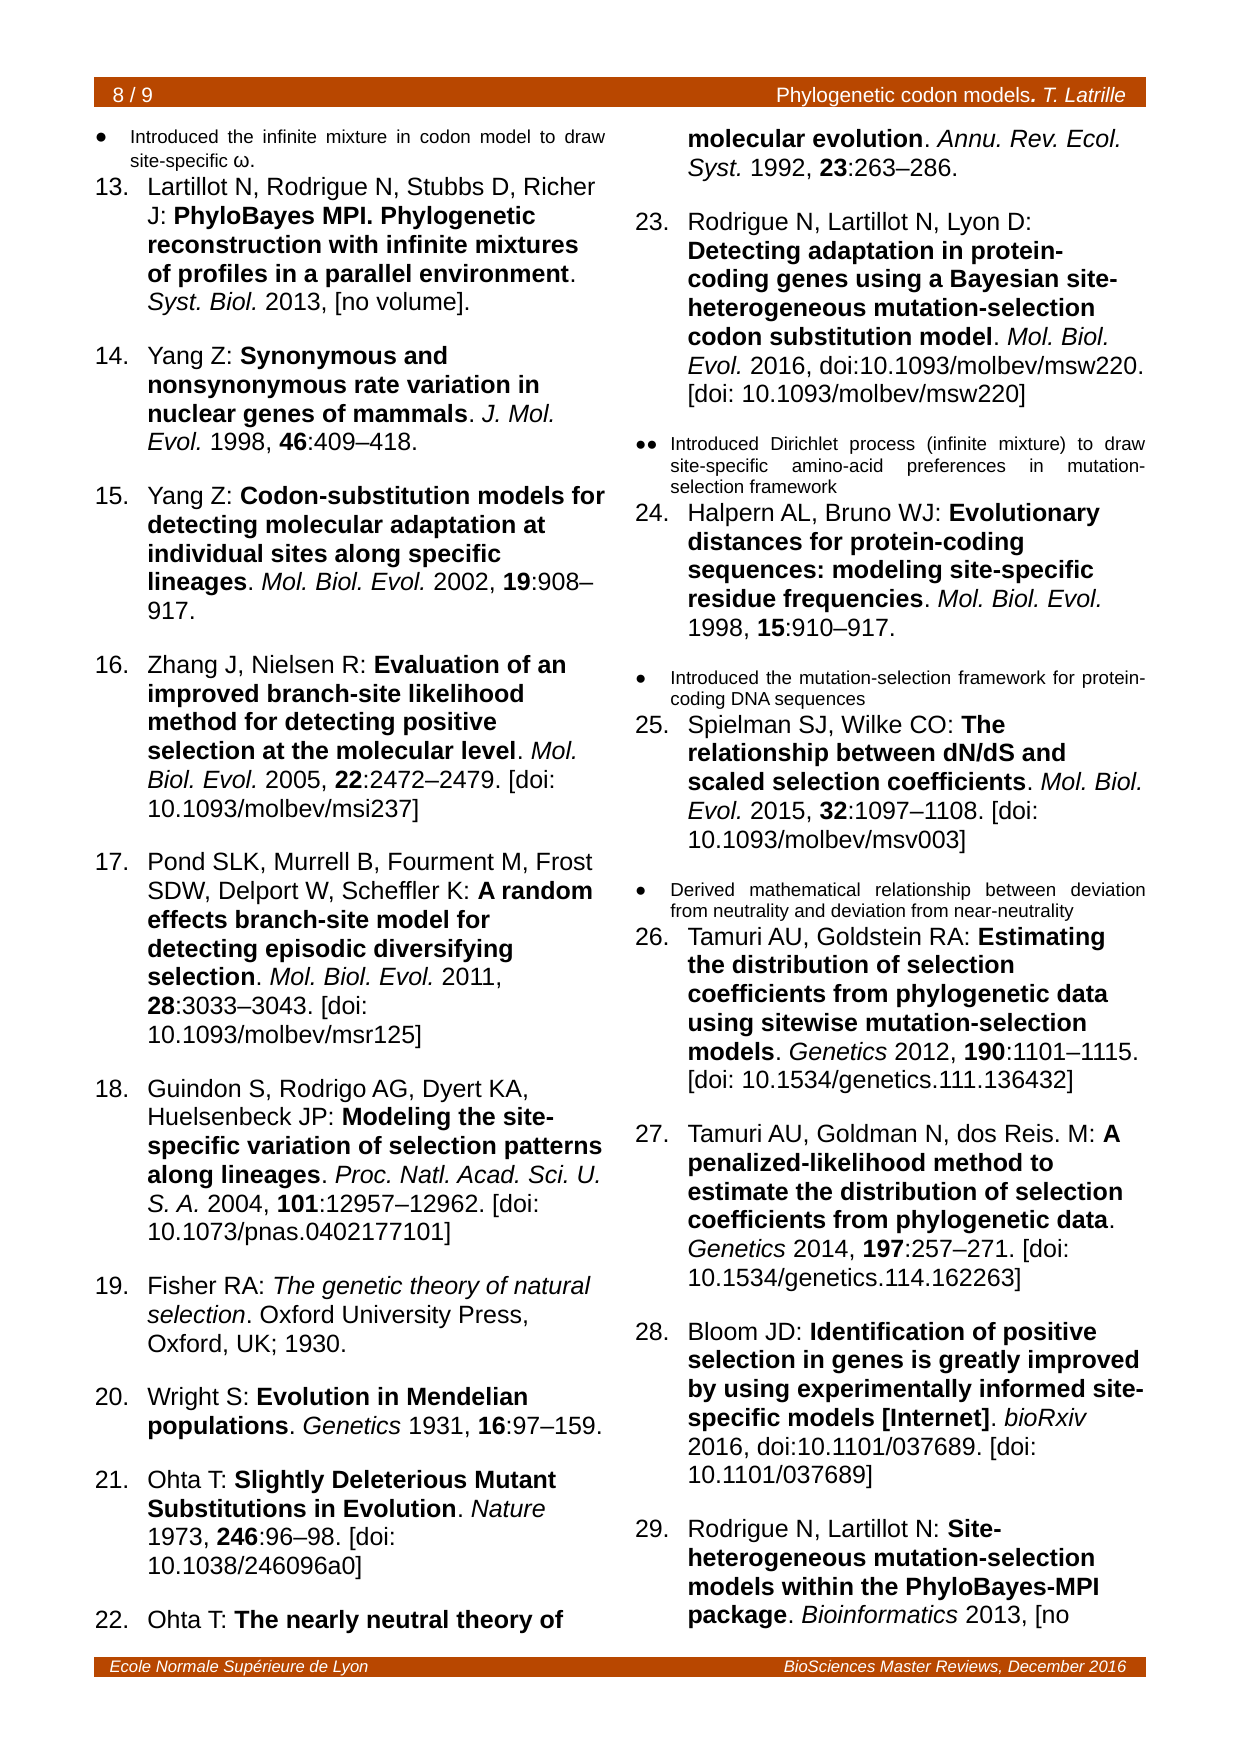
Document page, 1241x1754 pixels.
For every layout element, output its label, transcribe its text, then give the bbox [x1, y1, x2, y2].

list Introduced the infinite mixture in codon model to draw site-specific ω. [94, 124, 605, 172]
text 21. Ohta T: Slightly Deleterious Mutant Substitutions in Evolution. Nature 1973, 246:96–98. [doi: 10.1038/246096a0] [94, 1465, 605, 1580]
text molecular evolution. Annu. Rev. Ecol. Syst. 1992, 23:263–286. [635, 124, 1146, 182]
text 16. Zhang J, Nielsen R: Evaluation of an improved branch-site likelihood method for detecting positive selection at the molecular level. Mol. Biol. Evol. 2005, 22:2472–2479. [doi: 10.1093/molbev/msi237] [94, 650, 605, 822]
text 15. Yang Z: Codon-substitution models for detecting molecular adaptation at individual sites along specific lineages. Mol. Biol. Evol. 2002, 19:908–917. [94, 481, 605, 625]
text 23. Rodrigue N, Lartillot N, Lyon D: Detecting adaptation in protein-coding genes using a Bayesian site- heterogeneous mutation-selection codon substitution model. Mol. Biol. Evol. 2016, doi:10.1093/molbev/msw220. [doi: 10.1093/molbev/msw220] [635, 207, 1146, 408]
text 28. Bloom JD: Identification of positive selection in genes is greatly improved by using experimentally informed site-specific models [Internet]. bioRxiv 2016, doi:10.1101/037689. [doi: 10.1101/037689] [635, 1317, 1146, 1489]
text 20. Wright S: Evolution in Mendelian populations. Genetics 1931, 16:97–159. [94, 1382, 605, 1440]
list Introduced Dirichlet process (infinite mixture) to draw site-specific amino-acid preferences in mutation-selection framework [635, 433, 1146, 498]
text 29. Rodrigue N, Lartillot N: Site-heterogeneous mutation-selection models within the PhyloBayes-MPI package. Bioinformatics 2013, [no [635, 1514, 1146, 1629]
text 19. Fisher RA: The genetic theory of natural selection. Oxford University Press, Oxford, UK; 1930. [94, 1271, 605, 1357]
text 25. Spielman SJ, Wilke CO: The relationship between dN/dS and scaled selection coefficients. Mol. Biol. Evol. 2015, 32:1097–1108. [doi: 10.1093/molbev/msv003] [635, 710, 1146, 853]
text 22. Ohta T: The nearly neutral theory of [94, 1605, 605, 1633]
text 18. Guindon S, Rodrigo AG, Dyert KA, Huelsenbeck JP: Modeling the site-specific variation of selection patterns along lineages. Proc. Natl. Acad. Sci. U. S. A. 2004, 101:12957–12962. [doi: 10.1073/pnas.0402177101] [94, 1073, 605, 1246]
text 17. Pond SLK, Murrell B, Fourment M, Frost SDW, Delport W, Scheffler K: A random effects branch-site model for detecting episodic diversifying selection. Mol. Biol. Evol. 2011, 28:3033–3043. [doi: 10.1093/molbev/msr125] [94, 847, 605, 1048]
text 24. Halpern AL, Bruno WJ: Evolutionary distances for protein-coding sequences: modeling site-specific residue frequencies. Mol. Biol. Evol. 1998, 15:910–917. [635, 498, 1146, 642]
text 26. Tamuri AU, Goldstein RA: Estimating the distribution of selection coefficients from phylogenetic data using sitewise mutation-selection models. Genetics 2012, 190:1101–1115. [doi: 10.1534/genetics.111.136432] [635, 922, 1146, 1094]
text 27. Tamuri AU, Goldman N, dos Reis. M: A penalized-likelihood method to estimate the distribution of selection coefficients from phylogenetic data. Genetics 2014, 197:257–271. [doi: 10.1534/genetics.114.162263] [635, 1119, 1146, 1292]
text 13. Lartillot N, Rodrigue N, Stubbs D, Richer J: PhyloBayes MPI. Phylogenetic reconstruction with infinite mixtures of profiles in a parallel environment. Syst. Biol. 2013, [no volume]. [94, 172, 605, 316]
list Introduced the mutation-selection framework for protein-coding DNA sequences [635, 667, 1146, 710]
list Derived mathematical relationship between deviation from neutrality and deviation from near-neutrality [635, 878, 1146, 922]
text 14. Yang Z: Synonymous and nonsynonymous rate variation in nuclear genes of mammals. J. Mol. Evol. 1998, 46:409–418. [94, 341, 605, 456]
